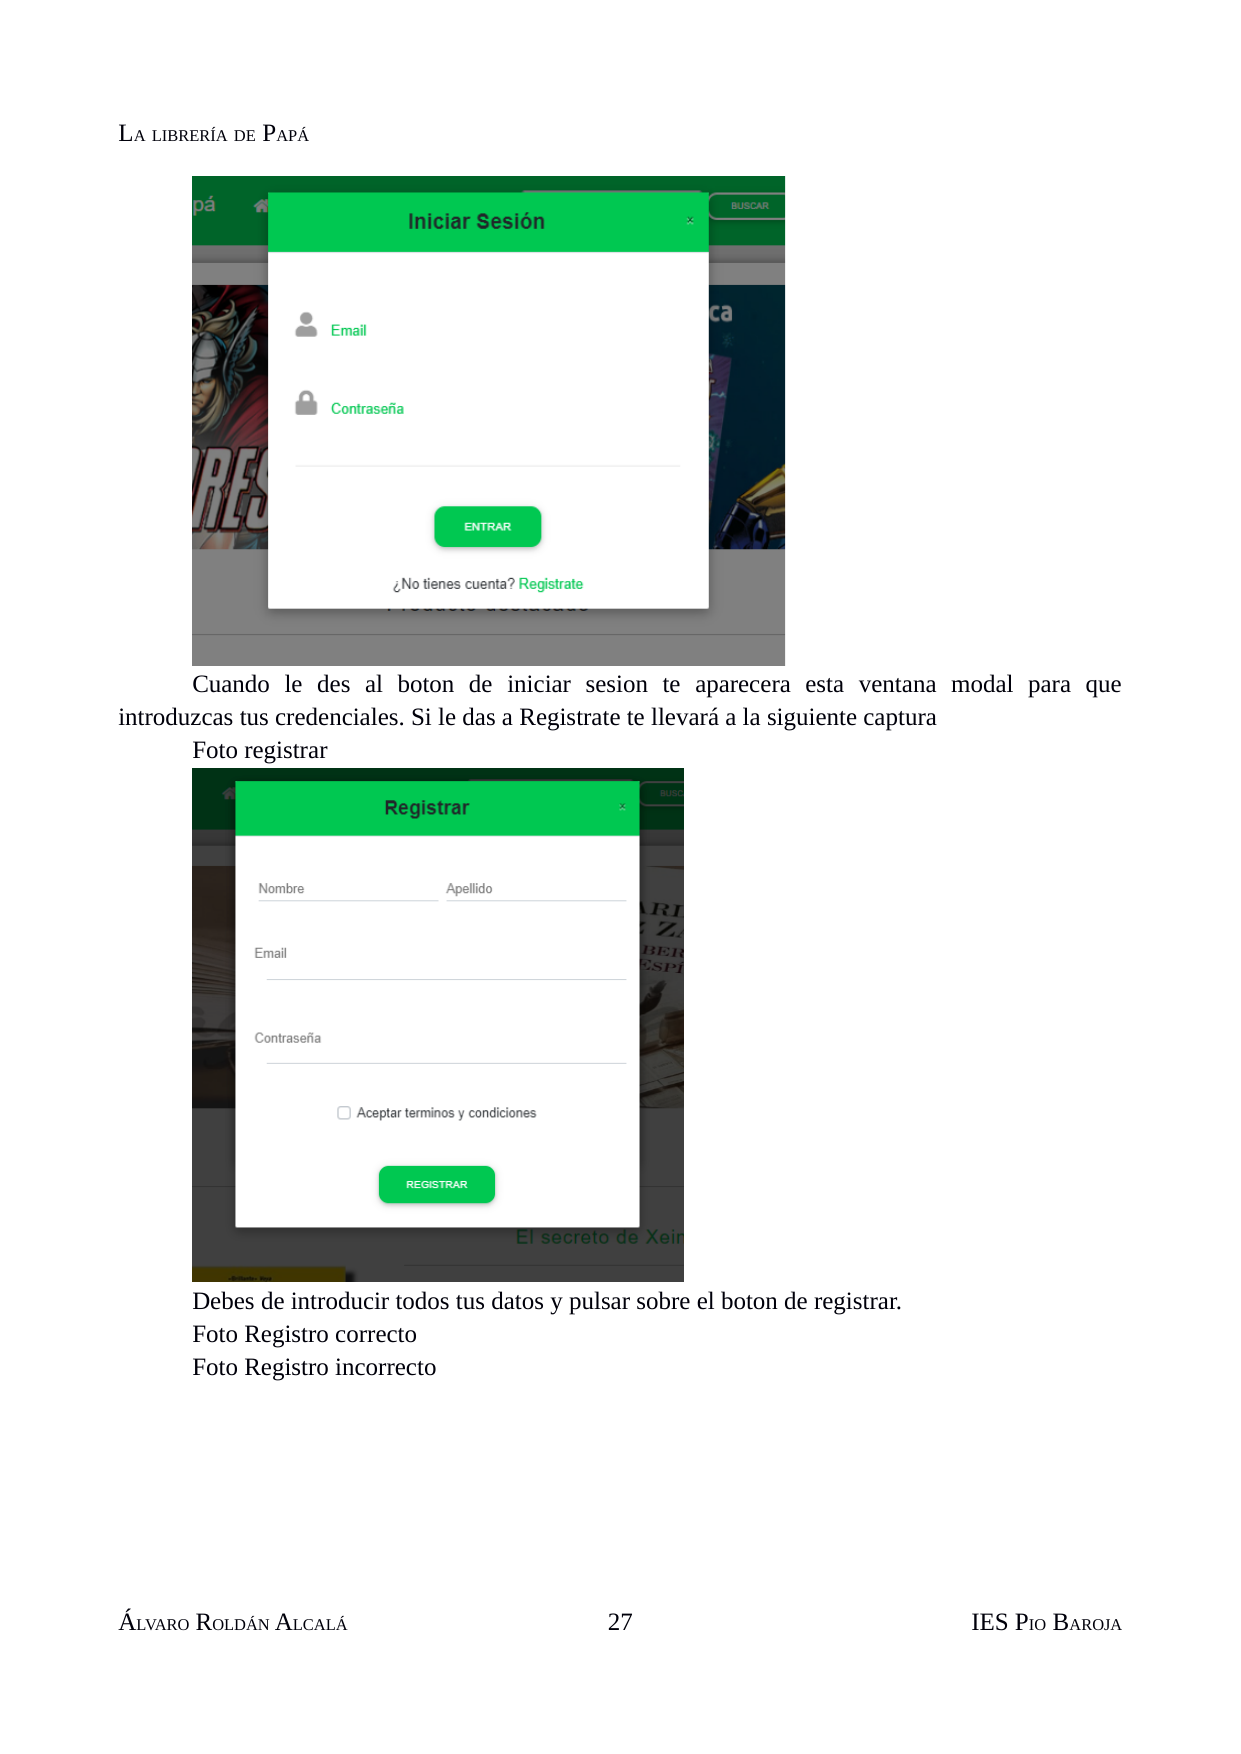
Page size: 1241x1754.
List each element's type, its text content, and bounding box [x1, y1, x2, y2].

text Foto Registro incorrecto [118, 1352, 1122, 1381]
picture [192, 176, 786, 666]
text Foto Registro correcto [118, 1319, 1122, 1348]
text Foto registrar [118, 736, 1122, 764]
picture [192, 768, 684, 1282]
text Cuando le des al boton de iniciar sesion te aparecera esta ventana modal para que introduzcas tus credenciales. Si le das a Registrate te llevará a la siguiente captura [118, 669, 1122, 731]
text Debes de introducir todos tus datos y pulsar sobre el boton de registrar. [118, 1286, 1122, 1314]
